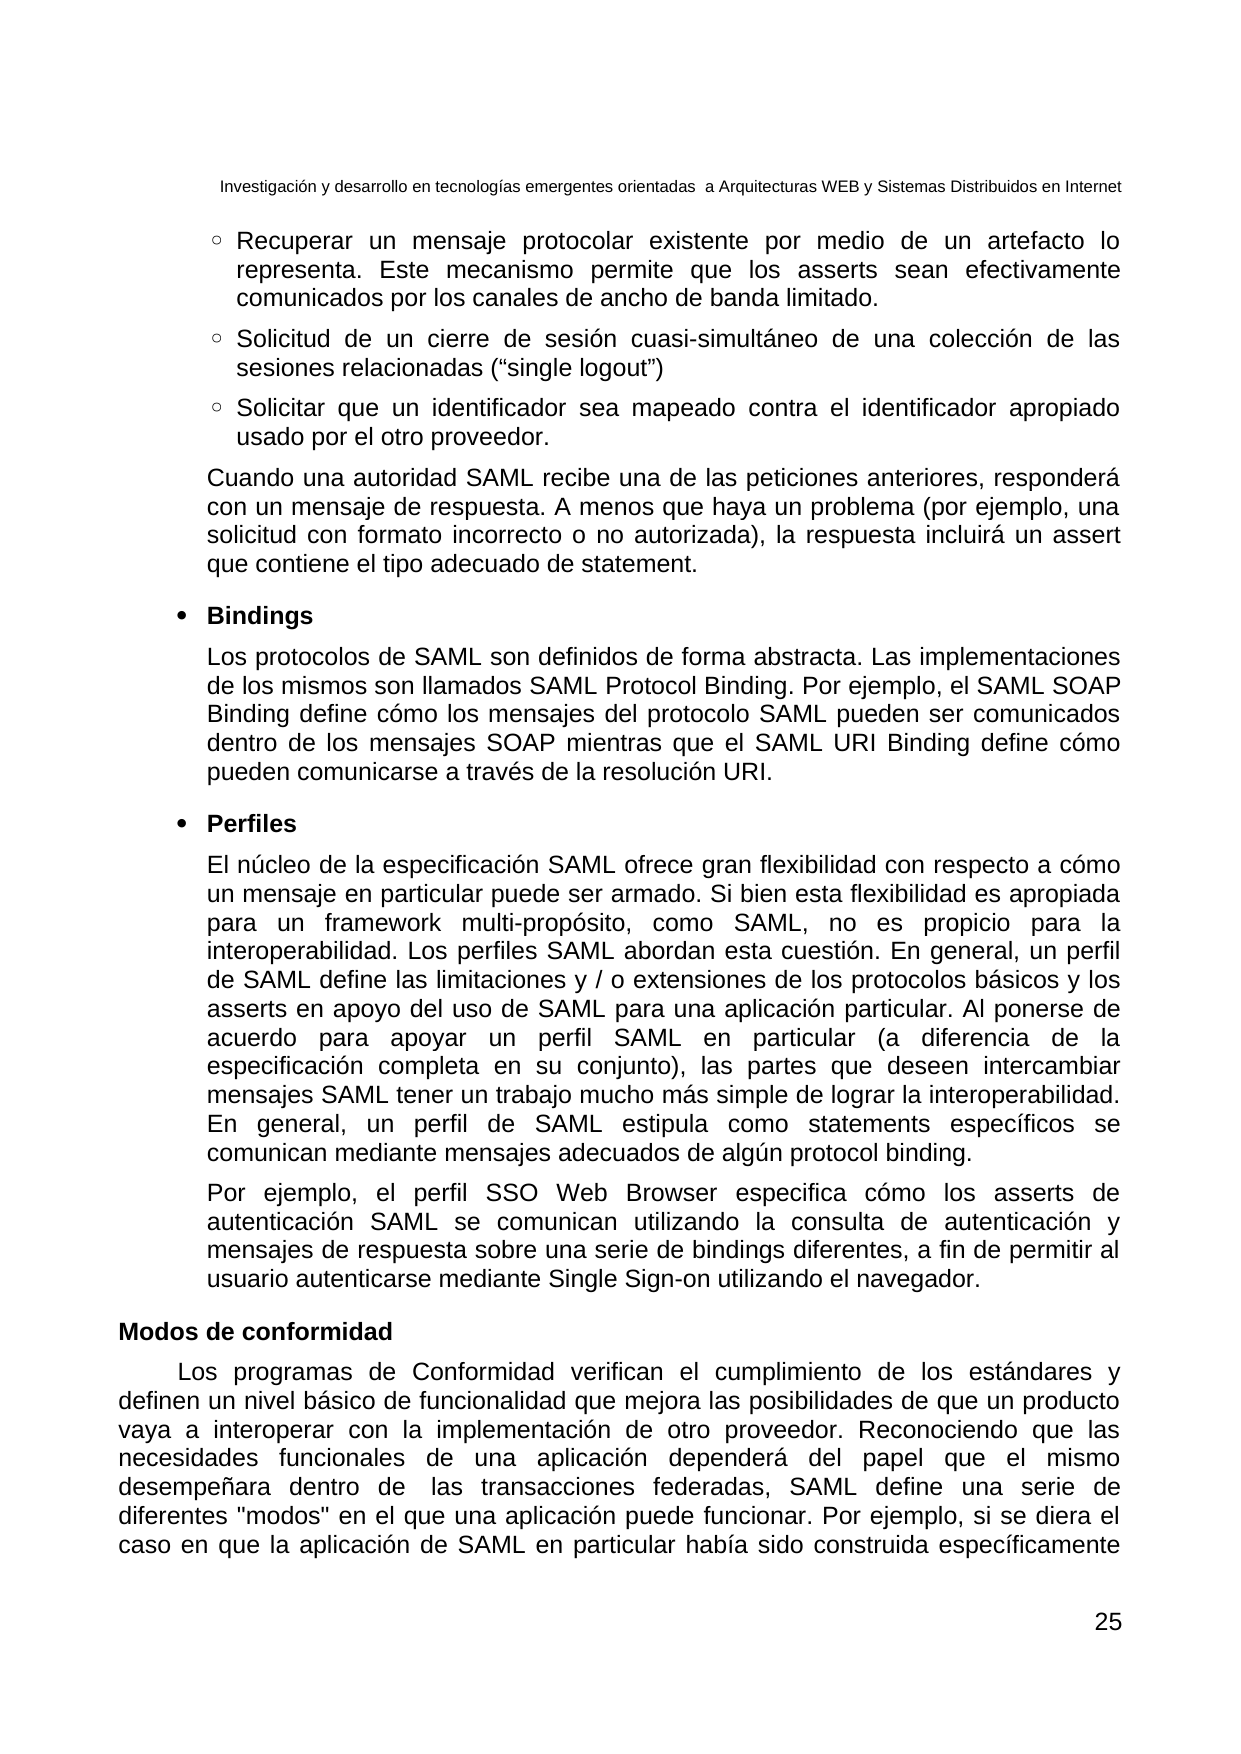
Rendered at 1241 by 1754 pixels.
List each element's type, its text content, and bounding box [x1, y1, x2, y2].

subtitle Bindings [177, 601, 207, 630]
text Cuando una autoridad SAML recibe una de las peticiones anteriores, responderá con un mensaje de respuesta. A menos que haya un problema (por ejemplo, una solicitud con formato incorrecto o no autorizada), la respuesta incluirá un assert que contiene el tipo adecuado de statement. [207, 463, 1122, 578]
list Recuperar un mensaje protocolar existente por medio de un artefacto lo representa. Este mecanismo permite que los asserts sean efectivamente comunicados por los canales de ancho de banda limitado. [207, 226, 1122, 312]
text Por ejemplo, el perfil SSO Web Browser especifica cómo los asserts de autenticación SAML se comunican utilizando la consulta de autenticación y mensajes de respuesta sobre una serie de bindings diferentes, a fin de permitir al usuario autenticarse mediante Single Sign-on utilizando el navegador. [207, 1178, 1122, 1293]
text Los protocolos de SAML son definidos de forma abstracta. Las implementaciones de los mismos son llamados SAML Protocol Binding. Por ejemplo, el SAML SOAP Binding define cómo los mensajes del protocolo SAML pueden ser comunicados dentro de los mensajes SOAP mientras que el SAML URI Binding define cómo pueden comunicarse a través de la resolución URI. [207, 642, 1122, 786]
text Los programas de Conformidad verifican el cumplimiento de los estándares y definen un nivel básico de funcionalidad que mejora las posibilidades de que un producto vaya a interoperar con la implementación de otro proveedor. Reconociendo que las necesidades funcionales de una aplicación dependerá del papel que el mismo desempeñara dentro de las transacciones federadas, SAML define una serie de diferentes "modos" en el que una aplicación puede funcionar. Por ejemplo, si se diera el caso en que la aplicación de SAML en particular había sido construida específicamente [118, 1357, 1122, 1558]
list Solicitud de un cierre de sesión cuasi-simultáneo de una colección de las sesiones relacionadas (“single logout”) [207, 324, 1122, 382]
list Solicitar que un identificador sea mapeado contra el identificador apropiado usado por el otro proveedor. [207, 393, 1122, 451]
subtitle Bindings [321, 601, 1122, 630]
subtitle Perfiles [177, 809, 207, 838]
subtitle Modos de conformidad [400, 1317, 1122, 1345]
text El núcleo de la especificación SAML ofrece gran flexibilidad con respecto a cómo un mensaje en particular puede ser armado. Si bien esta flexibilidad es apropiada para un framework multi-propósito, como SAML, no es propicio para la interoperabilidad. Los perfiles SAML abordan esta cuestión. En general, un perfil de SAML define las limitaciones y / o extensiones de los protocolos básicos y los asserts en apoyo del uso de SAML para una aplicación particular. Al ponerse de acuerdo para apoyar un perfil SAML en particular (a diferencia de la especificación completa en su conjunto), las partes que deseen intercambiar mensajes SAML tener un trabajo mucho más simple de lograr la interoperabilidad. En general, un perfil de SAML estipula como statements específicos se comunican mediante mensajes adecuados de algún protocol binding. [207, 850, 1122, 1166]
subtitle Perfiles [304, 809, 1122, 838]
